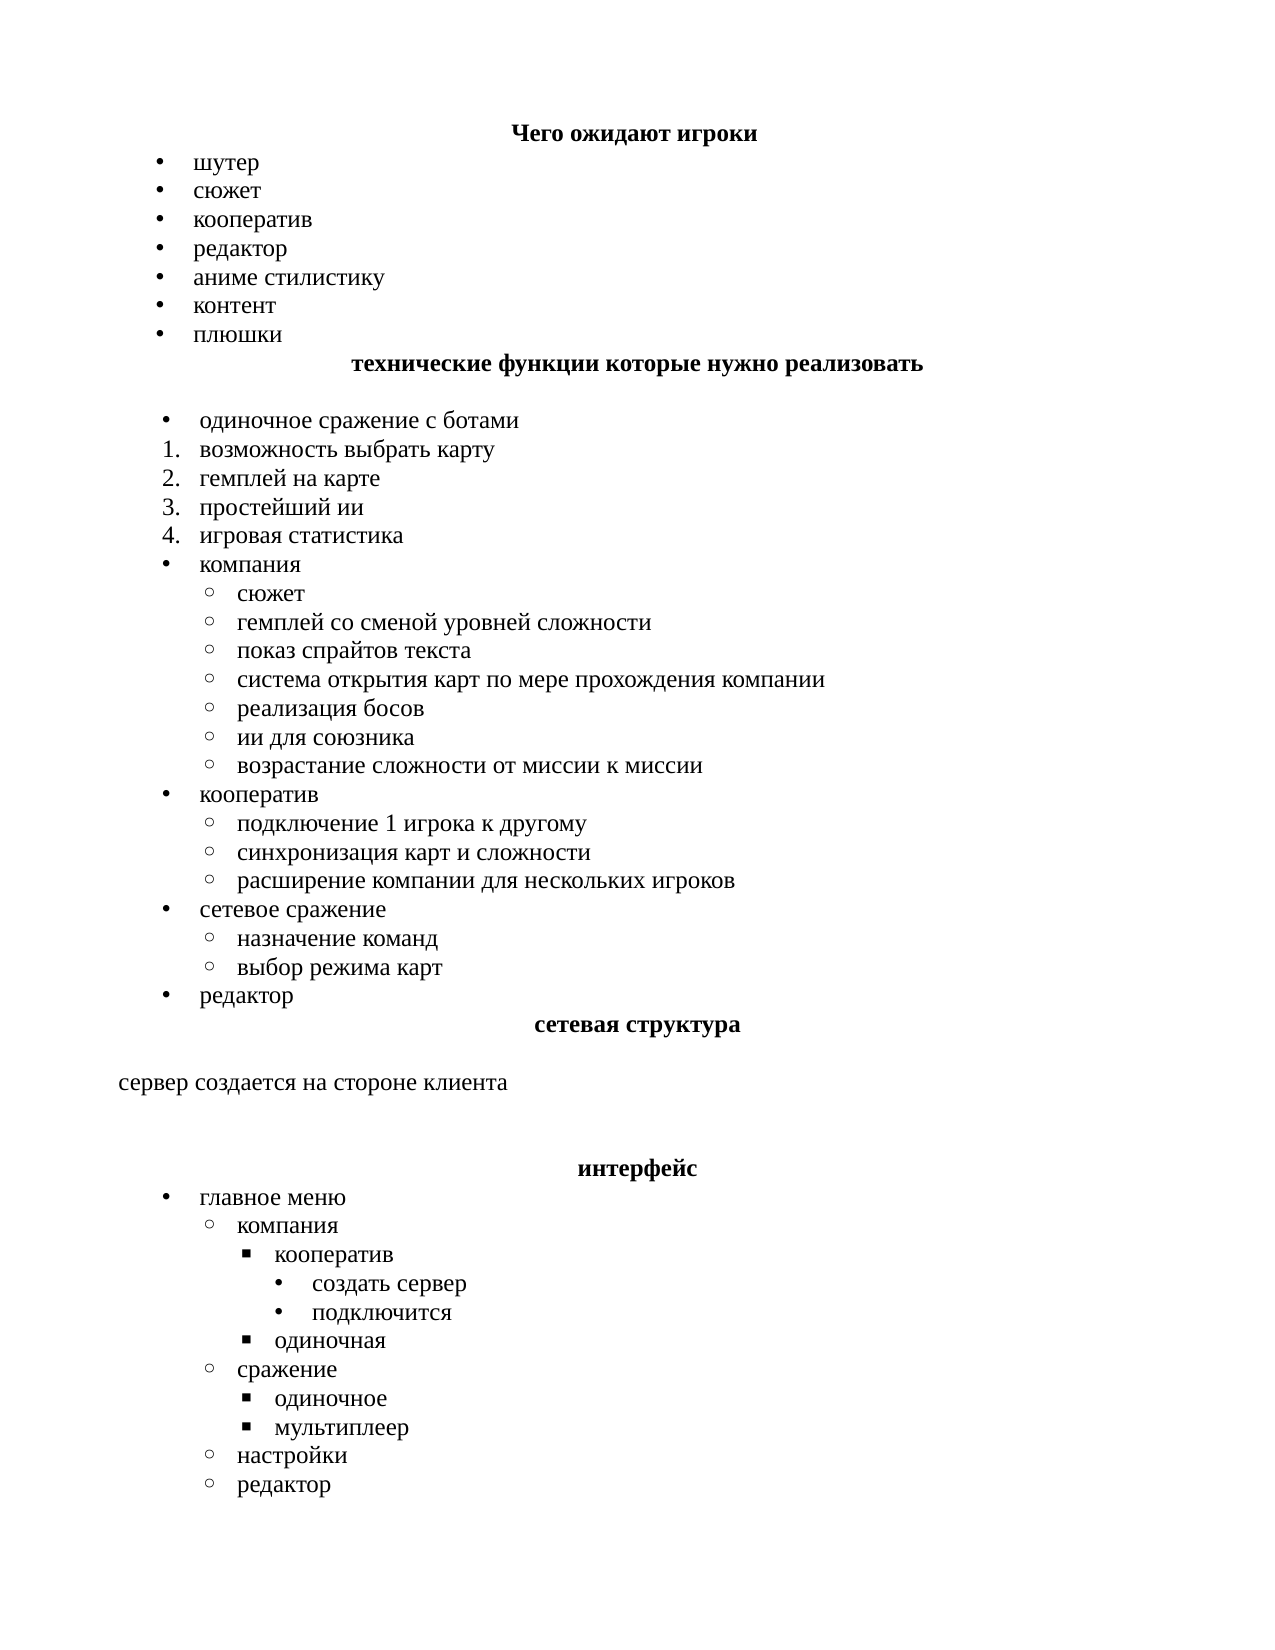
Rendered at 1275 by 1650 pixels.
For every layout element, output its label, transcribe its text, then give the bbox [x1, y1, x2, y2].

list контент [156, 291, 1157, 319]
text сервер создается на стороне клиента [118, 1067, 1157, 1096]
list система открытия карт по мере прохождения компании [199, 664, 1157, 693]
list одиночное сражение с ботами [162, 406, 1157, 434]
list подключится [274, 1297, 1157, 1326]
list ии для союзника [199, 722, 1157, 751]
list игровая статистика [162, 521, 1157, 549]
list сетевое сражение [162, 894, 1157, 923]
text сетевая структура [118, 1009, 1157, 1038]
list синхронизация карт и сложности [199, 837, 1157, 866]
list возрастание сложности от миссии к миссии [199, 751, 1157, 779]
list кооператив [156, 204, 1157, 233]
list кооператив [237, 1239, 1157, 1268]
list сражение [199, 1354, 1157, 1383]
list компания [199, 1211, 1157, 1239]
list одиночная [237, 1326, 1157, 1354]
list расширение компании для нескольких игроков [199, 866, 1157, 894]
list гемплей на карте [162, 463, 1157, 492]
list шутер [156, 147, 1157, 176]
list кооператив [162, 779, 1157, 808]
list одиночное [237, 1383, 1157, 1412]
list показ спрайтов текста [199, 636, 1157, 664]
text Чего ожидают игроки [118, 118, 1157, 147]
list редактор [156, 233, 1157, 262]
list главное меню [162, 1182, 1157, 1211]
list сюжет [156, 176, 1157, 204]
list редактор [199, 1469, 1157, 1498]
list настройки [199, 1441, 1157, 1469]
list гемплей со сменой уровней сложности [199, 607, 1157, 636]
list возможность выбрать карту [162, 434, 1157, 463]
list редактор [162, 981, 1157, 1009]
list мультиплеер [237, 1412, 1157, 1441]
text интерфейс [118, 1153, 1157, 1182]
list плюшки [156, 319, 1157, 348]
list выбор режима карт [199, 952, 1157, 981]
list подключение 1 игрока к другому [199, 808, 1157, 837]
list простейший ии [162, 492, 1157, 521]
list создать сервер [274, 1268, 1157, 1297]
list сюжет [199, 578, 1157, 607]
list компания [162, 549, 1157, 578]
list реализация босов [199, 693, 1157, 722]
list аниме стилистику [156, 262, 1157, 291]
text технические функции которые нужно реализовать [118, 348, 1157, 377]
list назначение команд [199, 923, 1157, 952]
